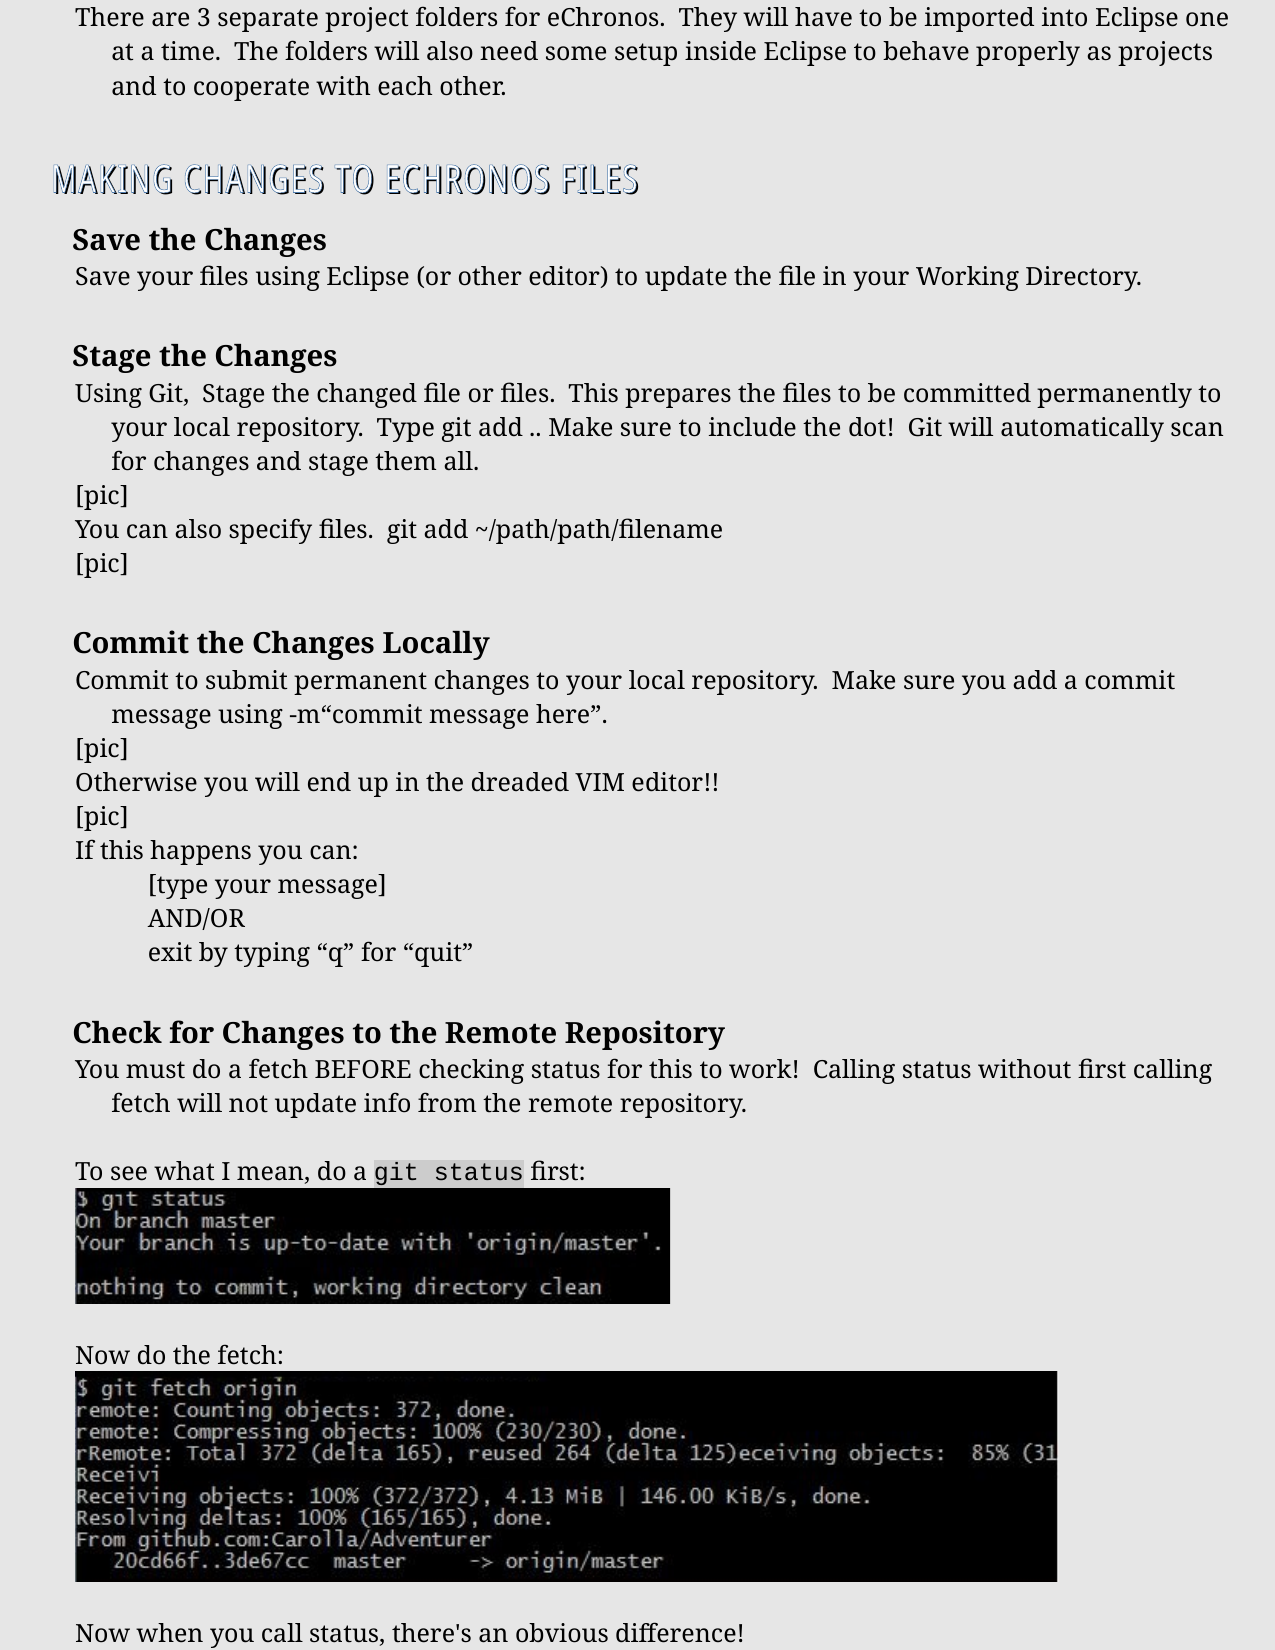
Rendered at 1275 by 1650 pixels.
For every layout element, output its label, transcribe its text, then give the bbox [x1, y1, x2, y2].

picture [75, 1371, 1059, 1582]
text Commit to submit permanent changes to your local repository. Make sure you add a commit message using -m“commit message here”. [75, 662, 1239, 730]
text [pic] [75, 798, 1239, 833]
text If this happens you can: [75, 833, 1239, 867]
text There are 3 separate project folders for eChronos. They will have to be imported into Eclipse one at a time. The folders will also need some setup inside Eclipse to behave properly as projects and to cooperate with each other. [75, 0, 1239, 102]
text exit by typing “q” for “quit” [148, 935, 1275, 969]
text You must do a fetch BEFORE checking status for this to work! Calling status without first calling fetch will not update info from the remote repository. [75, 1052, 1239, 1120]
subtitle Making Changes to eChronos Files [51, 151, 1275, 204]
text You can also specify files. git add ~/path/path/filename [75, 511, 1239, 546]
text Otherwise you will end up in the dreaded VIM editor!! [75, 764, 1239, 798]
subtitle Stage the Changes [72, 336, 1275, 375]
text To see what I mean, do a git status first: [75, 1154, 1239, 1188]
text Using Git, Stage the changed file or files. This prepares the files to be committed permanently to your local repository. Type git add .. Make sure to include the dot! Git will automatically scan for changes and stage them all. [75, 375, 1239, 477]
text AND/OR [148, 901, 1275, 935]
text Now when you call status, there's an obvious difference! [75, 1616, 1239, 1650]
text Now do the fetch: [75, 1338, 1239, 1372]
text Save your files using Eclipse (or other editor) to update the file in your Working Directory. [75, 258, 1239, 292]
picture [75, 1188, 671, 1304]
subtitle Save the Changes [72, 219, 1275, 258]
text [pic] [75, 730, 1239, 764]
text [pic] [75, 546, 1239, 579]
text [pic] [75, 477, 1239, 511]
subtitle Check for Changes to the Remote Repository [72, 1012, 1275, 1052]
subtitle Commit the Changes Locally [72, 623, 1275, 662]
text [type your message] [148, 867, 1275, 901]
